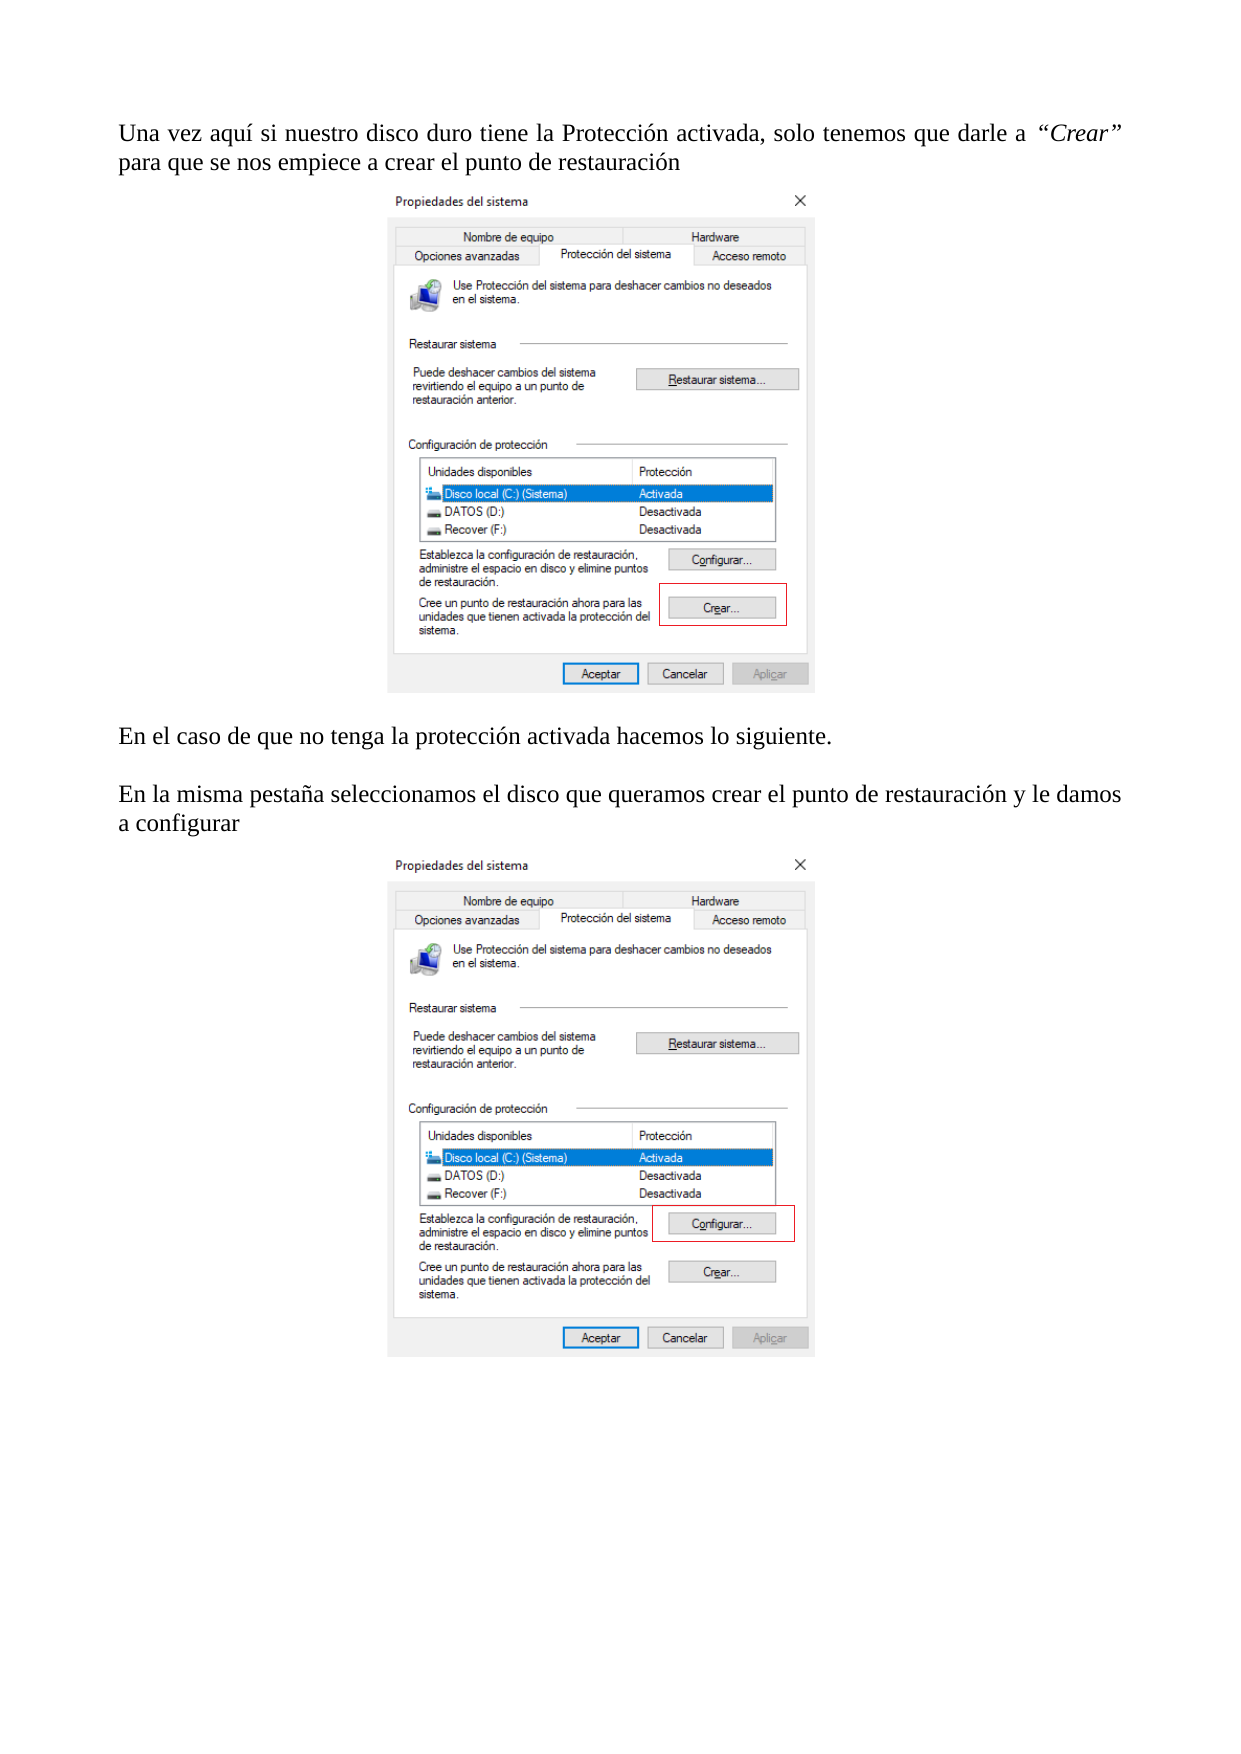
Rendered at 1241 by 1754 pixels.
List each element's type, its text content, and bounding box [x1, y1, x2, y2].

text En la misma pestaña seleccionamos el disco que queramos crear el punto de restauración y le damos a configurar [118, 779, 1122, 836]
picture [387, 187, 815, 693]
picture [387, 852, 815, 1357]
text En el caso de que no tenga la protección activada hacemos lo siguiente. [118, 721, 1122, 750]
text Una vez aquí si nuestro disco duro tiene la Protección activada, solo tenemos que darle a “Crear” para que se nos empiece a crear el punto de restauración [118, 118, 1122, 176]
